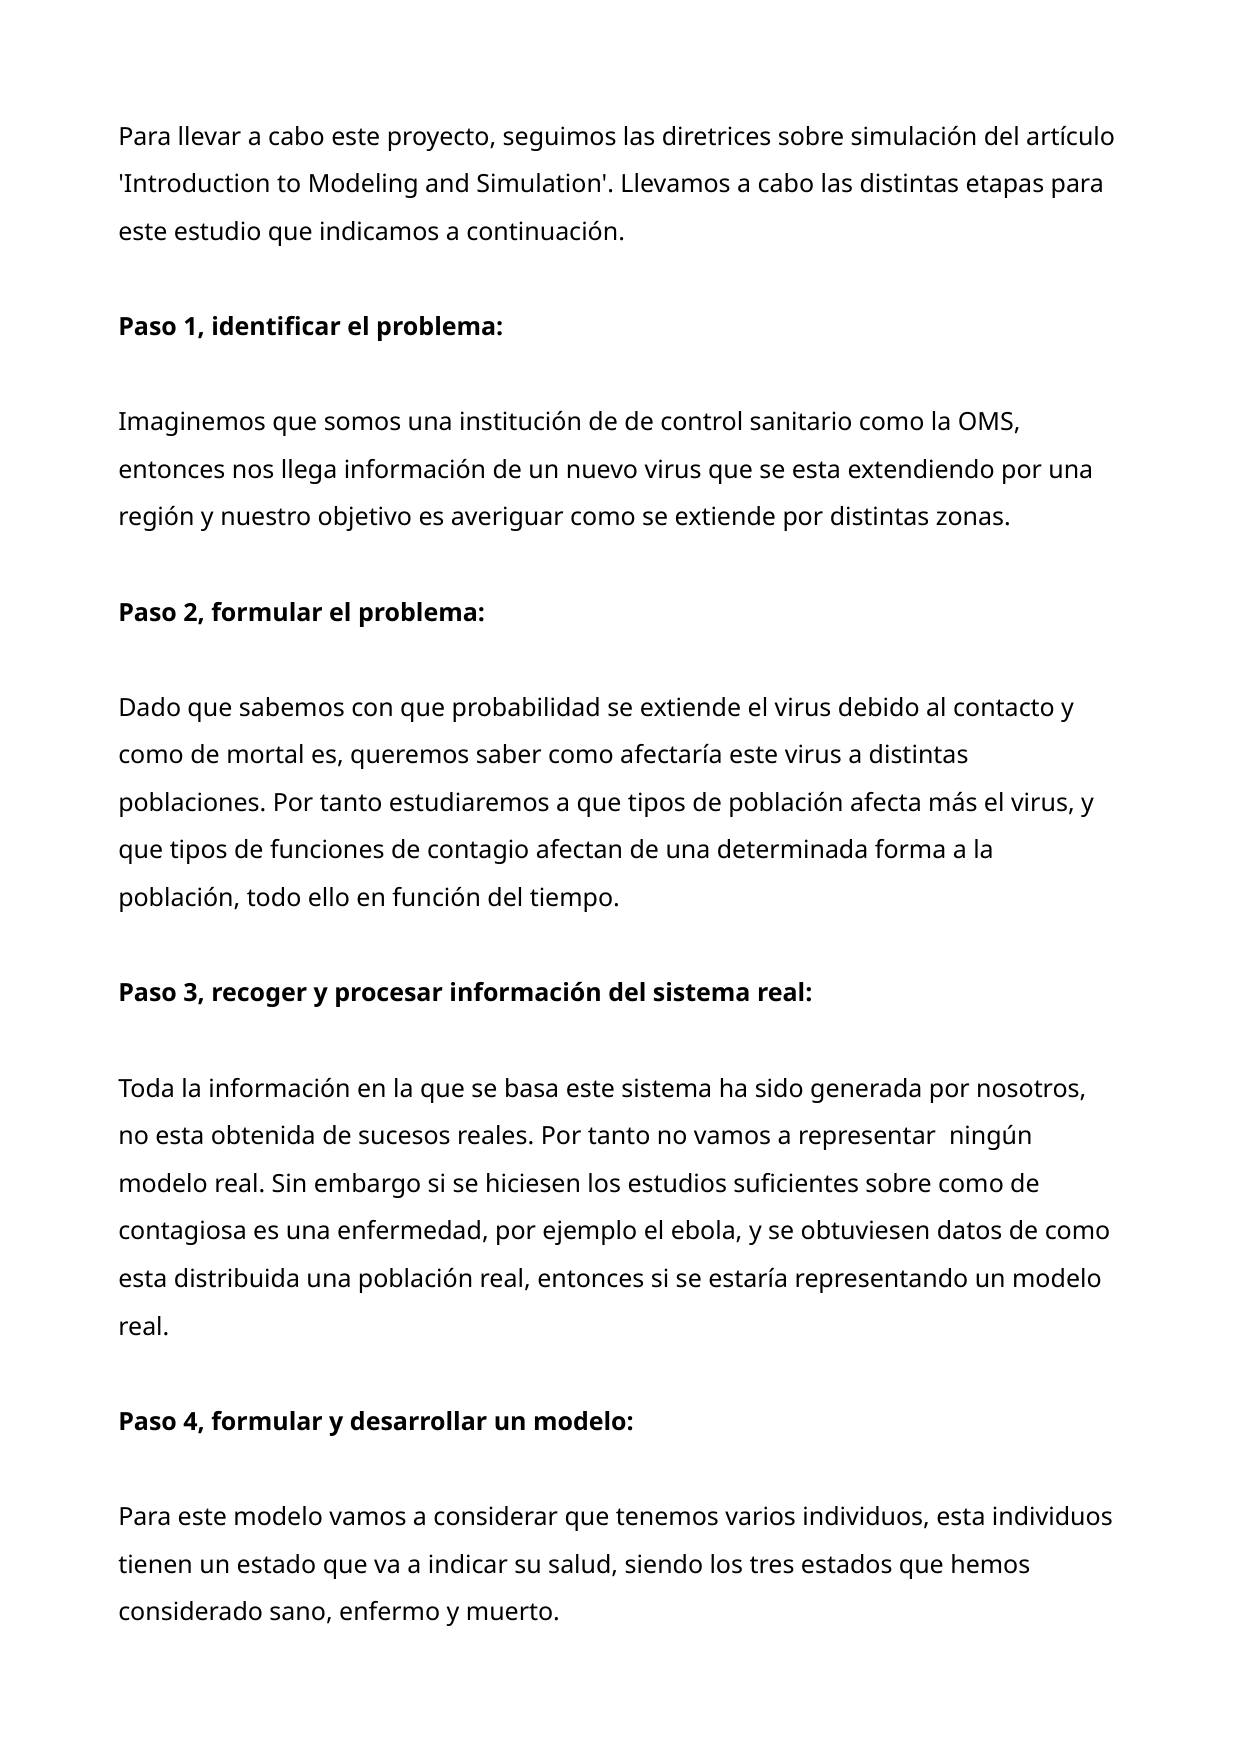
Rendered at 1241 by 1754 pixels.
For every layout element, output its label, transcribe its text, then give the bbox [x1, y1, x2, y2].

text Toda la información en la que se basa este sistema ha sido generada por nosotros, no esta obtenida de sucesos reales. Por tanto no vamos a representar ningún modelo real. Sin embargo si se hiciesen los estudios suficientes sobre como de contagiosa es una enfermedad, por ejemplo el ebola, y se obtuviesen datos de como esta distribuida una población real, entonces si se estaría representando un modelo real. [118, 1070, 1122, 1342]
text Imaginemos que somos una institución de de control sanitario como la OMS, entonces nos llega información de un nuevo virus que se esta extendiendo por una región y nuestro objetivo es averiguar como se extiende por distintas zonas. [118, 404, 1122, 533]
text Paso 1, identificar el problema: [118, 308, 1122, 343]
text Para llevar a cabo este proyecto, seguimos las diretrices sobre simulación del artículo 'Introduction to Modeling and Simulation'. Llevamos a cabo las distintas etapas para este estudio que indicamos a continuación. [118, 118, 1122, 247]
text Paso 3, recoger y procesar información del sistema real: [118, 975, 1122, 1009]
text Paso 2, formular el problema: [118, 594, 1122, 628]
text Paso 4, formular y desarrollar un modelo: [118, 1403, 1122, 1437]
text Para este modelo vamos a considerar que tenemos varios individuos, esta individuos tienen un estado que va a indicar su salud, siendo los tres estados que hemos considerado sano, enfermo y muerto. [118, 1499, 1122, 1628]
text Dado que sabemos con que probabilidad se extiende el virus debido al contacto y como de mortal es, queremos saber como afectaría este virus a distintas poblaciones. Por tanto estudiaremos a que tipos de población afecta más el virus, y que tipos de funciones de contagio afectan de una determinada forma a la población, todo ello en función del tiempo. [118, 689, 1122, 914]
